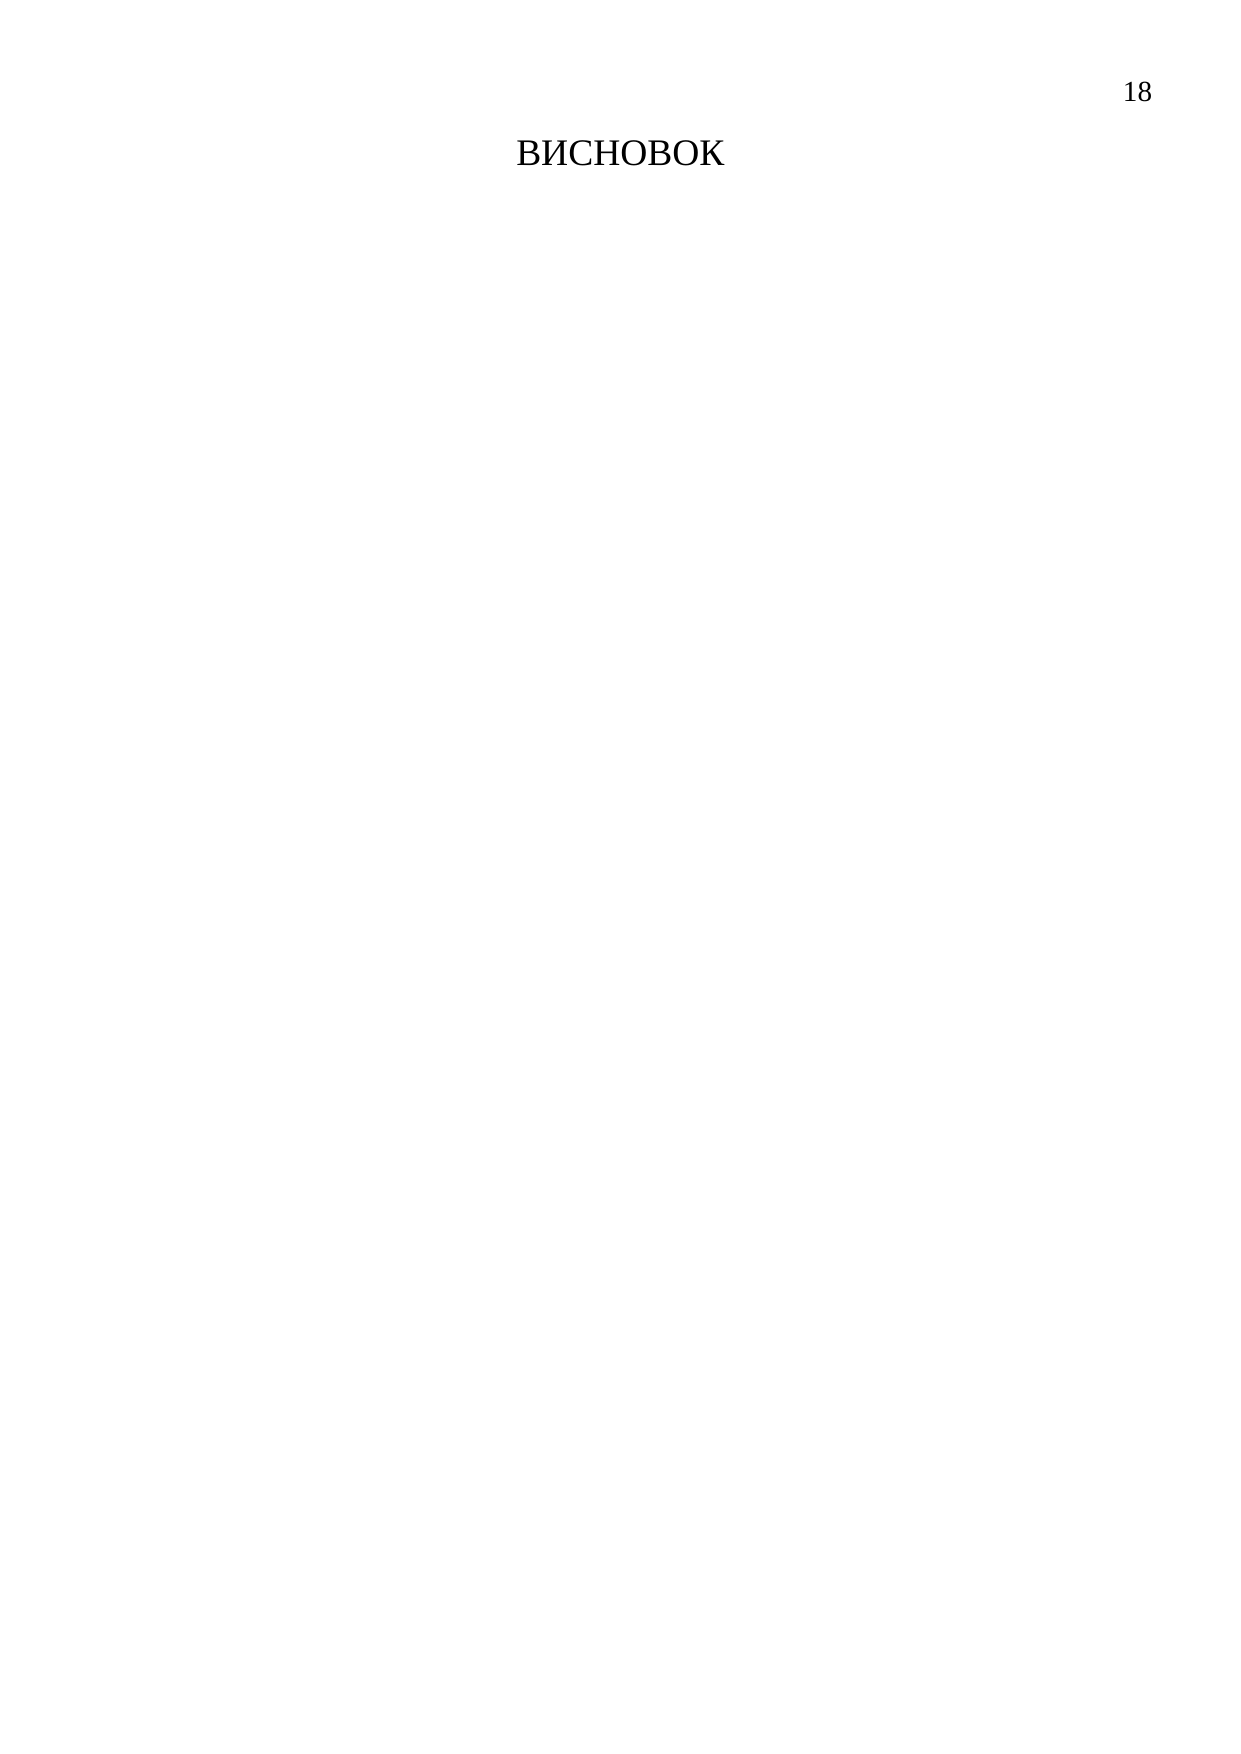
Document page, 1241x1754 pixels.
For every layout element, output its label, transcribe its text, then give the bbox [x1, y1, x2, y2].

subtitle Висновок [118, 130, 1122, 173]
